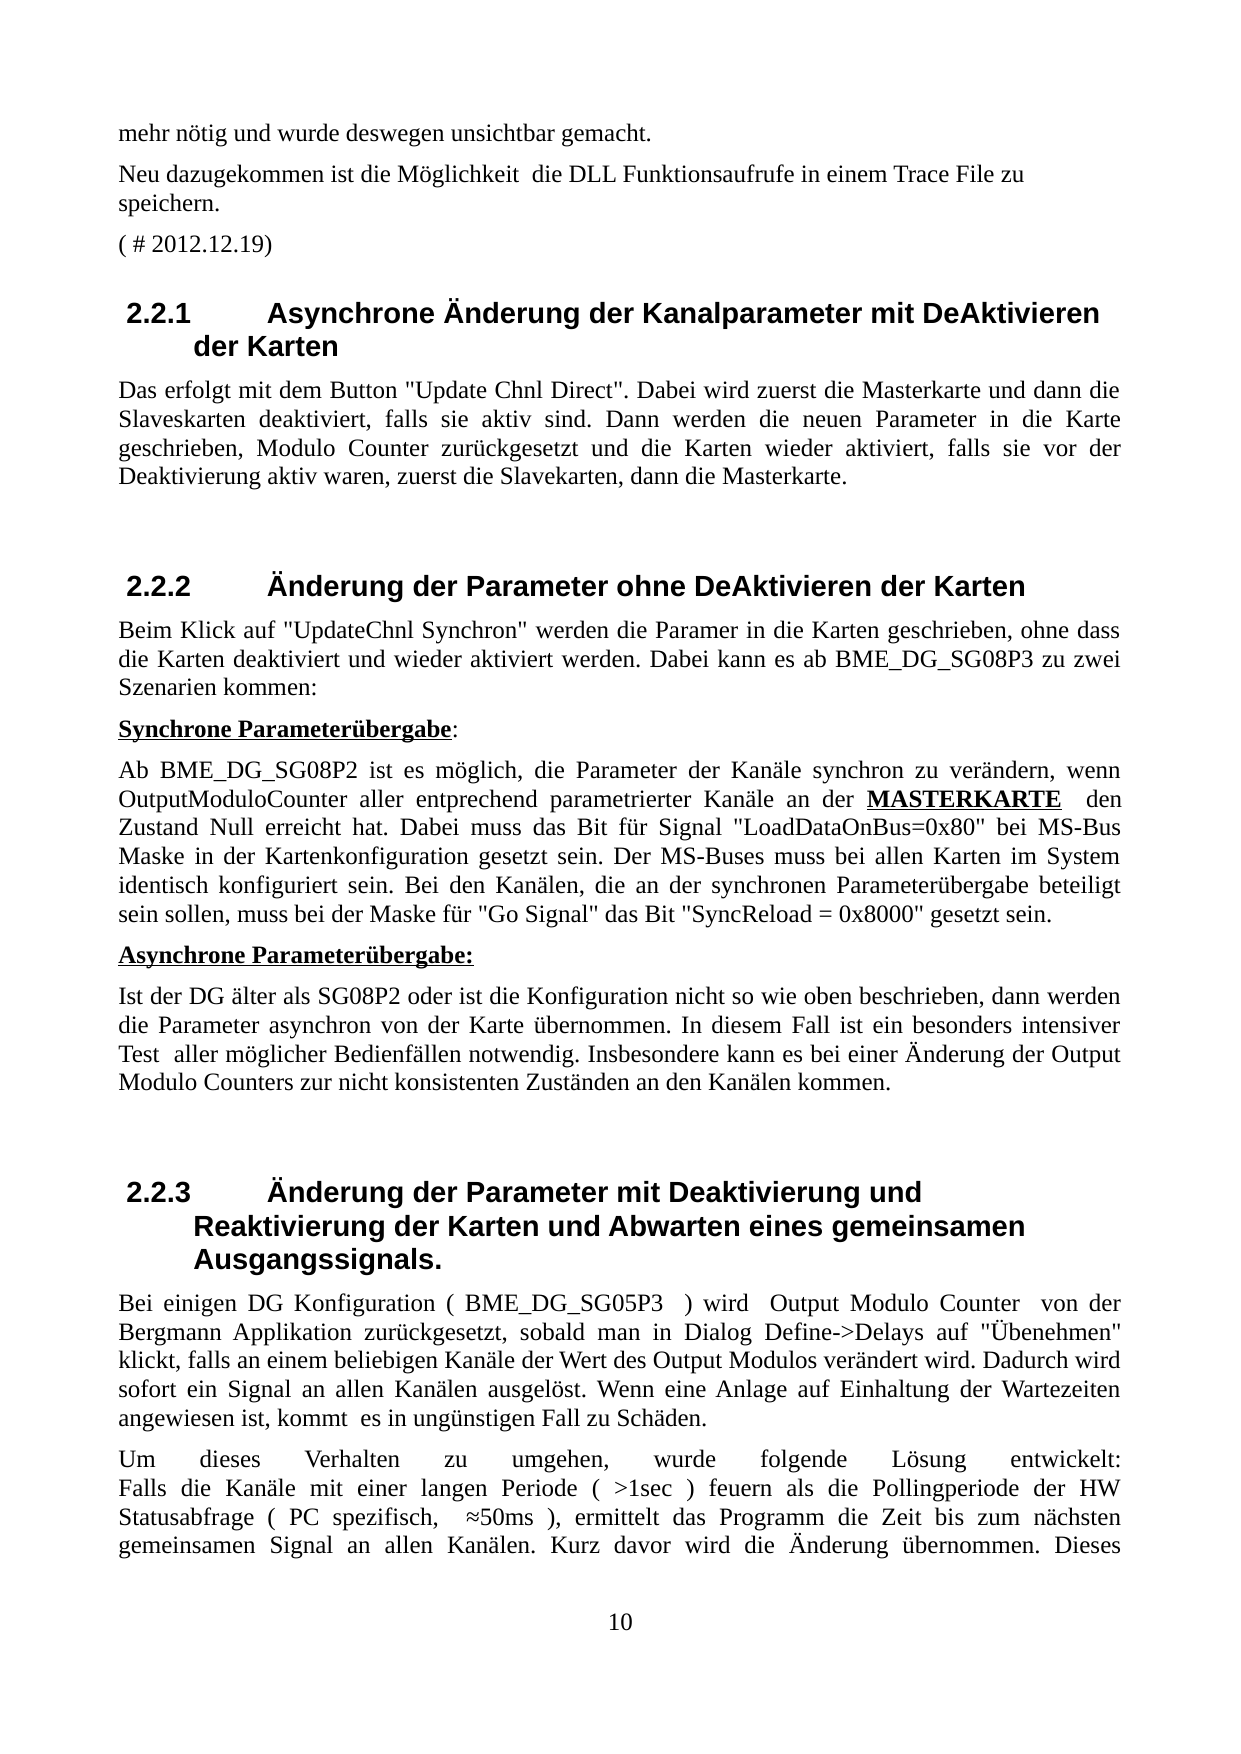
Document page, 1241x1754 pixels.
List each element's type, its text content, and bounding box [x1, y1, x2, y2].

text Um dieses Verhalten zu umgehen, wurde folgende Lösung entwickelt: Falls die Kanäle mit einer langen Periode ( >1sec ) feuern als die Pollingperiode der HW Statusabfrage ( PC spezifisch, ≈50ms ), ermittelt das Programm die Zeit bis zum nächsten gemeinsamen Signal an allen Kanälen. Kurz davor wird die Änderung übernommen. Dieses [118, 1444, 1122, 1559]
text Beim Klick auf "UpdateChnl Synchron" werden die Paramer in die Karten geschrieben, ohne dass die Karten deaktiviert und wieder aktiviert werden. Dabei kann es ab BME_DG_SG08P3 zu zwei Szenarien kommen: [118, 615, 1122, 701]
subtitle Änderung der Parameter ohne DeAktivieren der Karten [118, 569, 1122, 602]
text Ist der DG älter als SG08P2 oder ist die Konfiguration nicht so wie oben beschrieben, dann werden die Parameter asynchron von der Karte übernommen. In diesem Fall ist ein besonders intensiver Test aller möglicher Bedienfällen notwendig. Insbesondere kann es bei einer Änderung der Output Modulo Counters zur nicht konsistenten Zuständen an den Kanälen kommen. [118, 981, 1122, 1096]
text Synchrone Parameterübergabe: [118, 714, 1122, 742]
text Neu dazugekommen ist die Möglichkeit die DLL Funktionsaufrufe in einem Trace File zu speichern. [118, 159, 1122, 217]
text Ab BME_DG_SG08P2 ist es möglich, die Parameter der Kanäle synchron zu verändern, wenn OutputModuloCounter aller entprechend parametrierter Kanäle an der MASTERKARTE den Zustand Null erreicht hat. Dabei muss das Bit für Signal "LoadDataOnBus=0x80" bei MS-Bus Maske in der Kartenkonfiguration gesetzt sein. Der MS-Buses muss bei allen Karten im System identisch konfiguriert sein. Bei den Kanälen, die an der synchronen Parameterübergabe beteiligt sein sollen, muss bei der Maske für "Go Signal" das Bit "SyncReload = 0x8000" gesetzt sein. [118, 755, 1122, 927]
text Bei einigen DG Konfiguration ( BME_DG_SG05P3 ) wird Output Modulo Counter von der Bergmann Applikation zurückgesetzt, sobald man in Dialog Define->Delays auf "Übenehmen" klickt, falls an einem beliebigen Kanäle der Wert des Output Modulos verändert wird. Dadurch wird sofort ein Signal an allen Kanälen ausgelöst. Wenn eine Anlage auf Einhaltung der Wartezeiten angewiesen ist, kommt es in ungünstigen Fall zu Schäden. [118, 1288, 1122, 1432]
text ( # 2012.12.19) [118, 229, 1122, 258]
subtitle Asynchrone Änderung der Kanalparameter mit DeAktivieren der Karten [118, 296, 1122, 363]
text mehr nötig und wurde deswegen unsichtbar gemacht. [118, 118, 1122, 147]
subtitle Änderung der Parameter mit Deaktivierung und Reaktivierung der Karten und Abwarten eines gemeinsamen Ausgangssignals. [118, 1175, 1122, 1276]
text Das erfolgt mit dem Button "Update Chnl Direct". Dabei wird zuerst die Masterkarte und dann die Slaveskarten deaktiviert, falls sie aktiv sind. Dann werden die neuen Parameter in die Karte geschrieben, Modulo Counter zurückgesetzt und die Karten wieder aktiviert, falls sie vor der Deaktivierung aktiv waren, zuerst die Slavekarten, dann die Masterkarte. [118, 375, 1122, 490]
text Asynchrone Parameterübergabe: [118, 940, 1122, 969]
